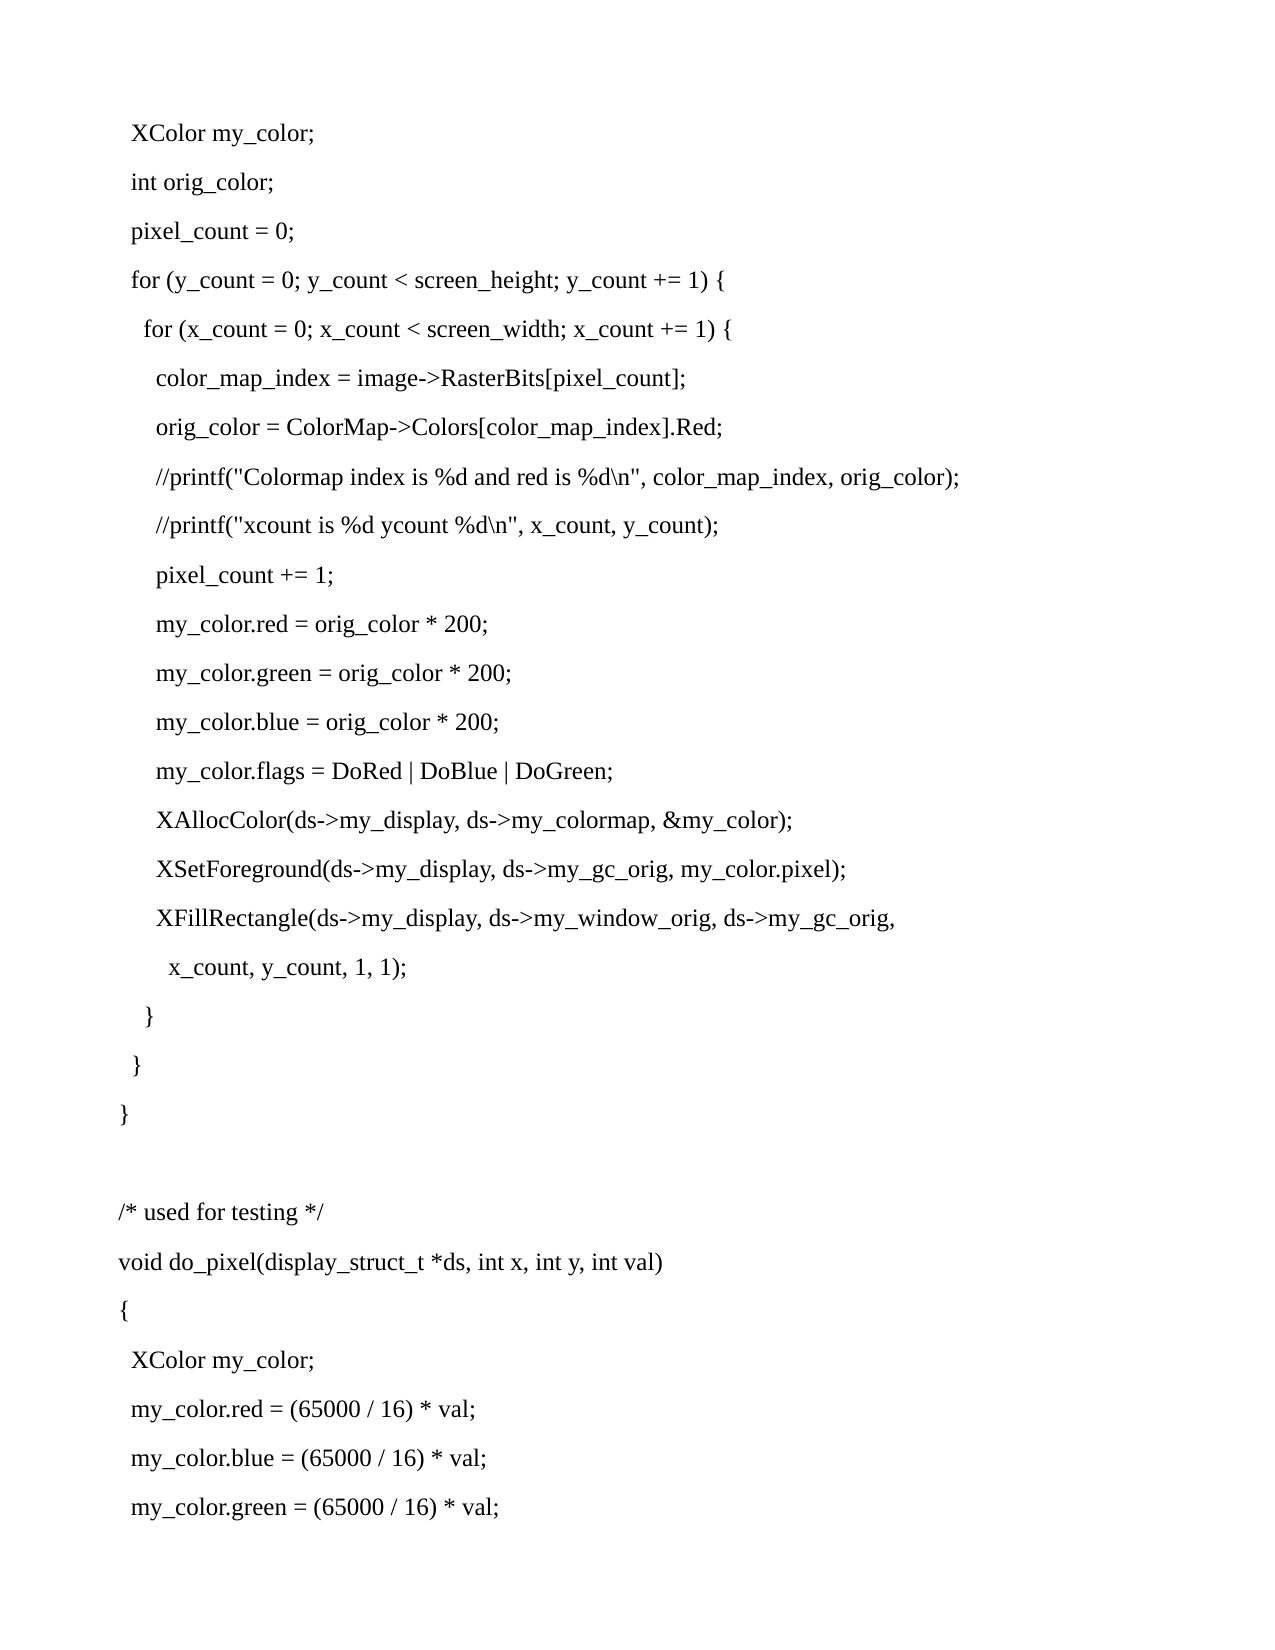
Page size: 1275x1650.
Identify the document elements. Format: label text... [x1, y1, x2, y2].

text my_color.red = orig_color * 200; [118, 609, 1157, 637]
text //printf("xcount is %d ycount %d\n", x_count, y_count); [118, 511, 1157, 539]
text pixel_count += 1; [118, 560, 1157, 588]
text XSetForeground(ds->my_display, ds->my_gc_orig, my_color.pixel); [118, 854, 1157, 883]
text my_color.red = (65000 / 16) * val; [118, 1394, 1157, 1422]
text //printf("Colormap index is %d and red is %d\n", color_map_index, orig_color); [118, 462, 1157, 490]
text { [118, 1296, 1157, 1324]
text /* used for testing */ [118, 1197, 1157, 1226]
text } [118, 1001, 1157, 1030]
text my_color.green = (65000 / 16) * val; [118, 1492, 1157, 1521]
text my_color.blue = (65000 / 16) * val; [118, 1443, 1157, 1472]
text orig_color = ColorMap->Colors[color_map_index].Red; [118, 412, 1157, 441]
text my_color.flags = DoRed | DoBlue | DoGreen; [118, 756, 1157, 785]
text XAllocColor(ds->my_display, ds->my_colormap, &my_color); [118, 805, 1157, 834]
text } [118, 1099, 1157, 1128]
text XColor my_color; [118, 118, 1157, 147]
text for (x_count = 0; x_count < screen_width; x_count += 1) { [118, 314, 1157, 343]
text x_count, y_count, 1, 1); [118, 952, 1157, 981]
text } [118, 1050, 1157, 1079]
text my_color.green = orig_color * 200; [118, 658, 1157, 687]
text for (y_count = 0; y_count < screen_height; y_count += 1) { [118, 265, 1157, 294]
text XColor my_color; [118, 1345, 1157, 1373]
text int orig_color; [118, 167, 1157, 196]
text pixel_count = 0; [118, 216, 1157, 245]
text color_map_index = image->RasterBits[pixel_count]; [118, 363, 1157, 392]
text my_color.blue = orig_color * 200; [118, 707, 1157, 736]
text XFillRectangle(ds->my_display, ds->my_window_orig, ds->my_gc_orig, [118, 903, 1157, 932]
text void do_pixel(display_struct_t *ds, int x, int y, int val) [118, 1247, 1157, 1275]
